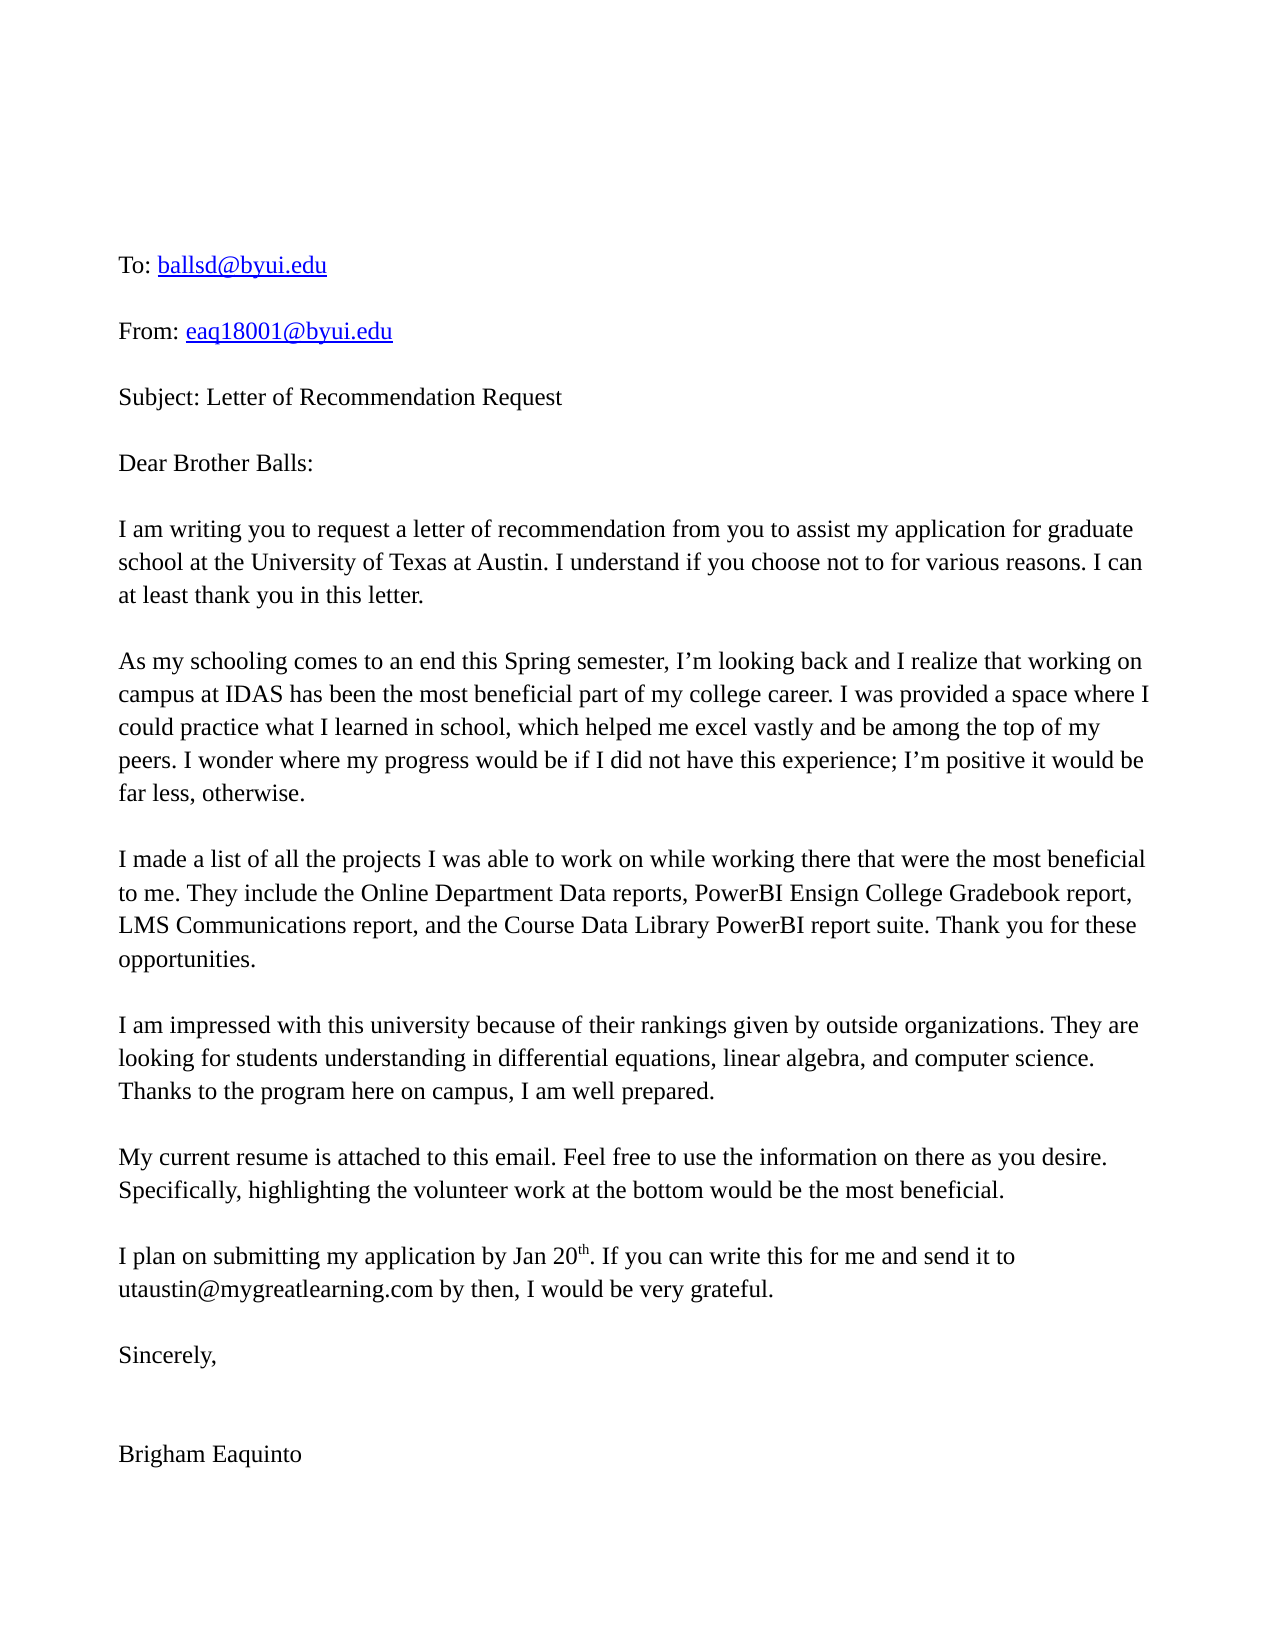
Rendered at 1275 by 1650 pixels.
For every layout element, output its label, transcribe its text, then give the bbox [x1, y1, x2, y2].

text From: eaq18001@byui.edu [118, 316, 1157, 345]
text To: ballsd@byui.edu [118, 250, 1157, 279]
text I am impressed with this university because of their rankings given by outside organizations. They are looking for students understanding in differential equations, linear algebra, and computer science. Thanks to the program here on campus, I am well prepared. [118, 1010, 1157, 1104]
text Subject: Letter of Recommendation Request [118, 382, 1157, 411]
text I am writing you to request a letter of recommendation from you to assist my application for graduate school at the University of Texas at Austin. I understand if you choose not to for various reasons. I can at least thank you in this letter. [118, 514, 1157, 609]
text As my schooling comes to an end this Spring semester, I’m looking back and I realize that working on campus at IDAS has been the most beneficial part of my college career. I was provided a space where I could practice what I learned in school, which helped me excel vastly and be among the top of my peers. I wonder where my progress would be if I did not have this experience; I’m positive it would be far less, otherwise. [118, 646, 1157, 807]
text I made a list of all the projects I was able to work on while working there that were the most beneficial to me. They include the Online Department Data reports, PowerBI Ensign College Gradebook report, LMS Communications report, and the Course Data Library PowerBI report suite. Thank you for these opportunities. [118, 844, 1157, 972]
text Brigham Eaquinto [118, 1439, 1157, 1468]
text Sincerely, [118, 1340, 1157, 1369]
text I plan on submitting my application by Jan 20th. If you can write this for me and send it to utaustin@mygreatlearning.com by then, I would be very grateful. [118, 1241, 1157, 1303]
text My current resume is attached to this email. Feel free to use the information on there as you desire. Specifically, highlighting the volunteer work at the bottom would be the most beneficial. [118, 1142, 1157, 1203]
text Dear Brother Balls: [118, 448, 1157, 477]
